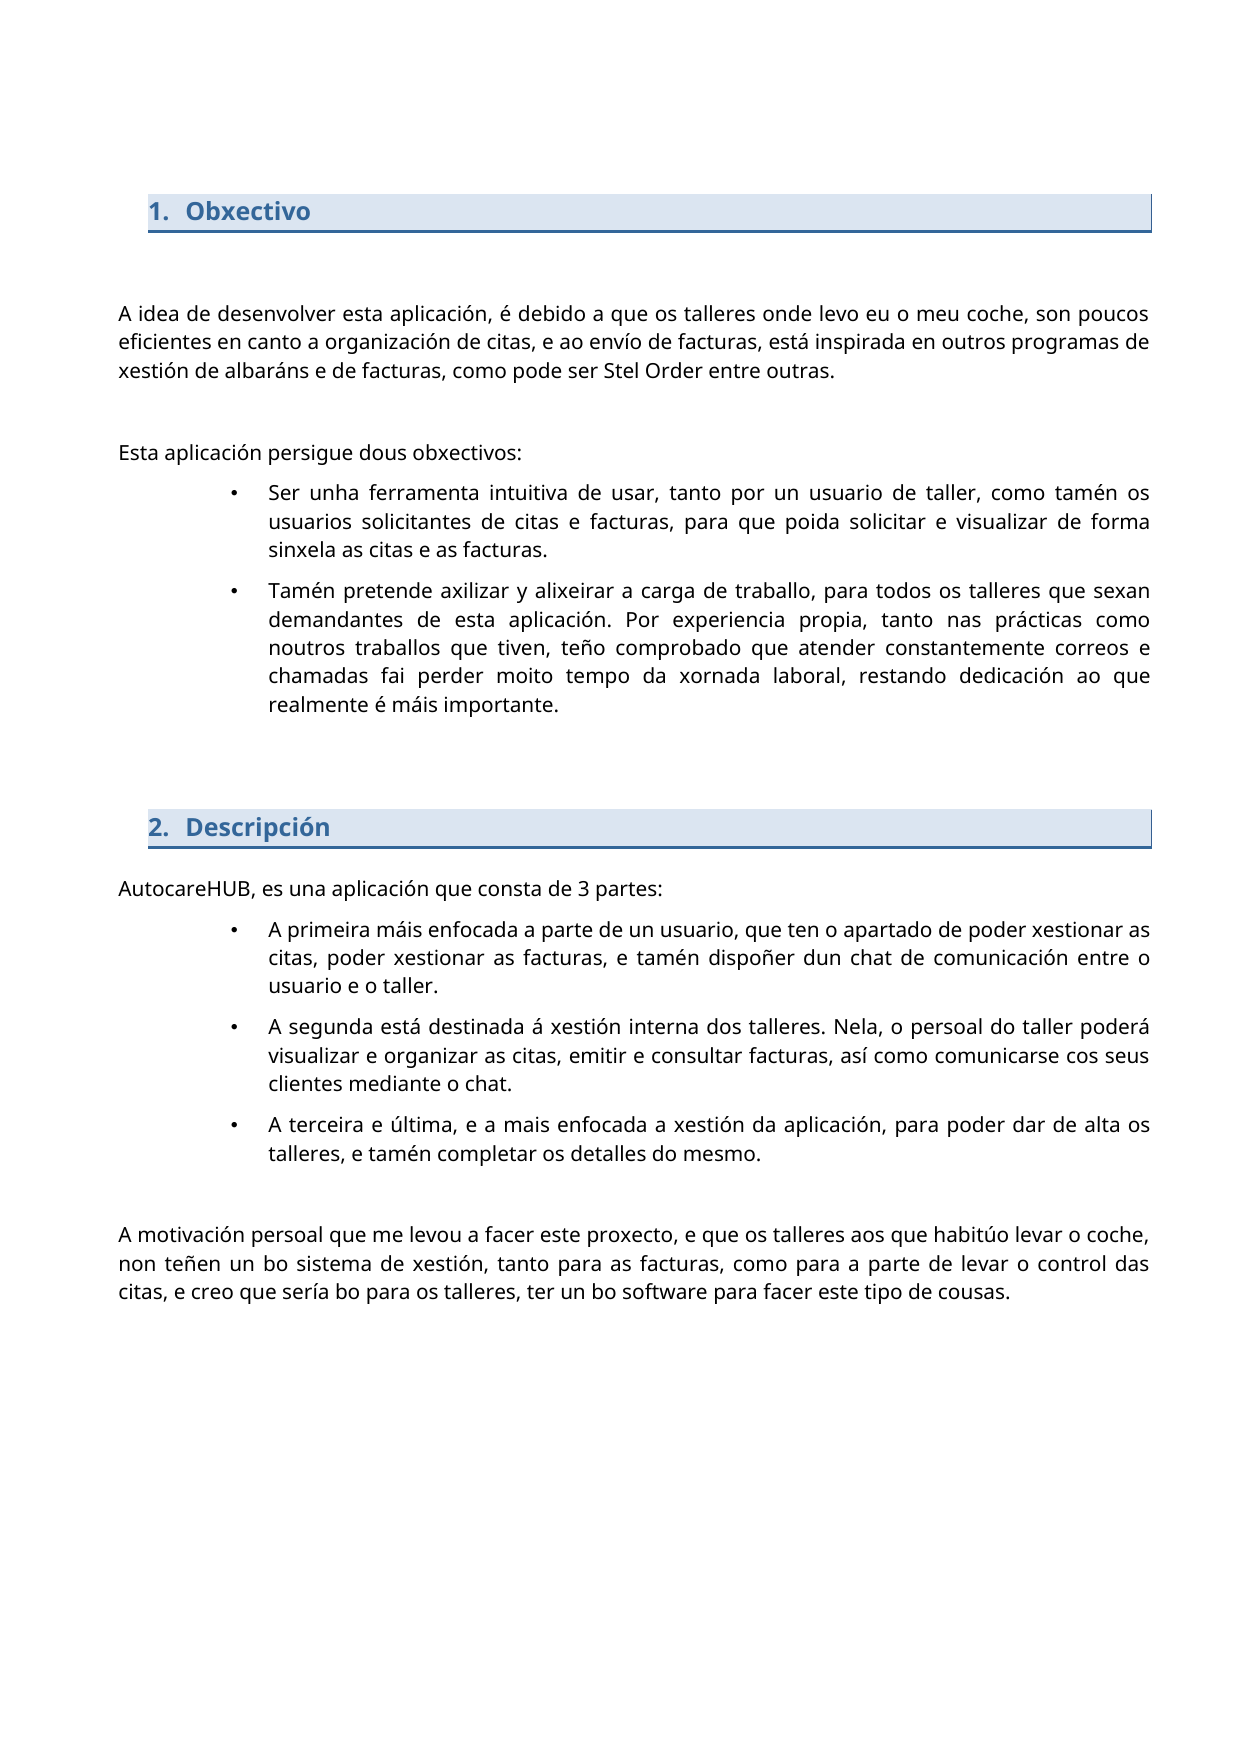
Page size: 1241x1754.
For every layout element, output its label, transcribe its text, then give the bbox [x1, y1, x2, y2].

list Obxectivo [148, 194, 1151, 230]
list A segunda está destinada á xestión interna dos talleres. Nela, o persoal do taller poderá visualizar e organizar as citas, emitir e consultar facturas, así como comunicarse cos seus clientes mediante o chat. [231, 1012, 1152, 1098]
list A idea de desenvolver esta aplicación, é debido a que os talleres onde levo eu o meu coche, son poucos eficientes en canto a organización de citas, e ao envío de facturas, está inspirada en outros programas de xestión de albaráns e de facturas, como pode ser Stel Order entre outras. [118, 299, 1152, 384]
list Esta aplicación persigue dous obxectivos: [118, 438, 1152, 466]
list A primeira máis enfocada a parte de un usuario, que ten o apartado de poder xestionar as citas, poder xestionar as facturas, e tamén dispoñer dun chat de comunicación entre o usuario e o taller. [231, 915, 1152, 1000]
list Descripción [148, 809, 1151, 846]
text A motivación persoal que me levou a facer este proxecto, e que os talleres aos que habitúo levar o coche, non teñen un bo sistema de xestión, tanto para as facturas, como para a parte de levar o control das citas, e creo que sería bo para os talleres, ter un bo software para facer este tipo de cousas. [118, 1221, 1152, 1306]
list Ser unha ferramenta intuitiva de usar, tanto por un usuario de taller, como tamén os usuarios solicitantes de citas e facturas, para que poida solicitar e visualizar de forma sinxela as citas e as facturas. [231, 478, 1152, 564]
list A terceira e última, e a mais enfocada a xestión da aplicación, para poder dar de alta os talleres, e tamén completar os detalles do mesmo. [231, 1110, 1152, 1167]
list Tamén pretende axilizar y alixeirar a carga de traballo, para todos os talleres que sexan demandantes de esta aplicación. Por experiencia propia, tanto nas prácticas como noutros traballos que tiven, teño comprobado que atender constantemente correos e chamadas fai perder moito tempo da xornada laboral, restando dedicación ao que realmente é máis importante. [231, 576, 1152, 718]
text AutocareHUB, es una aplicación que consta de 3 partes: [118, 874, 1152, 902]
